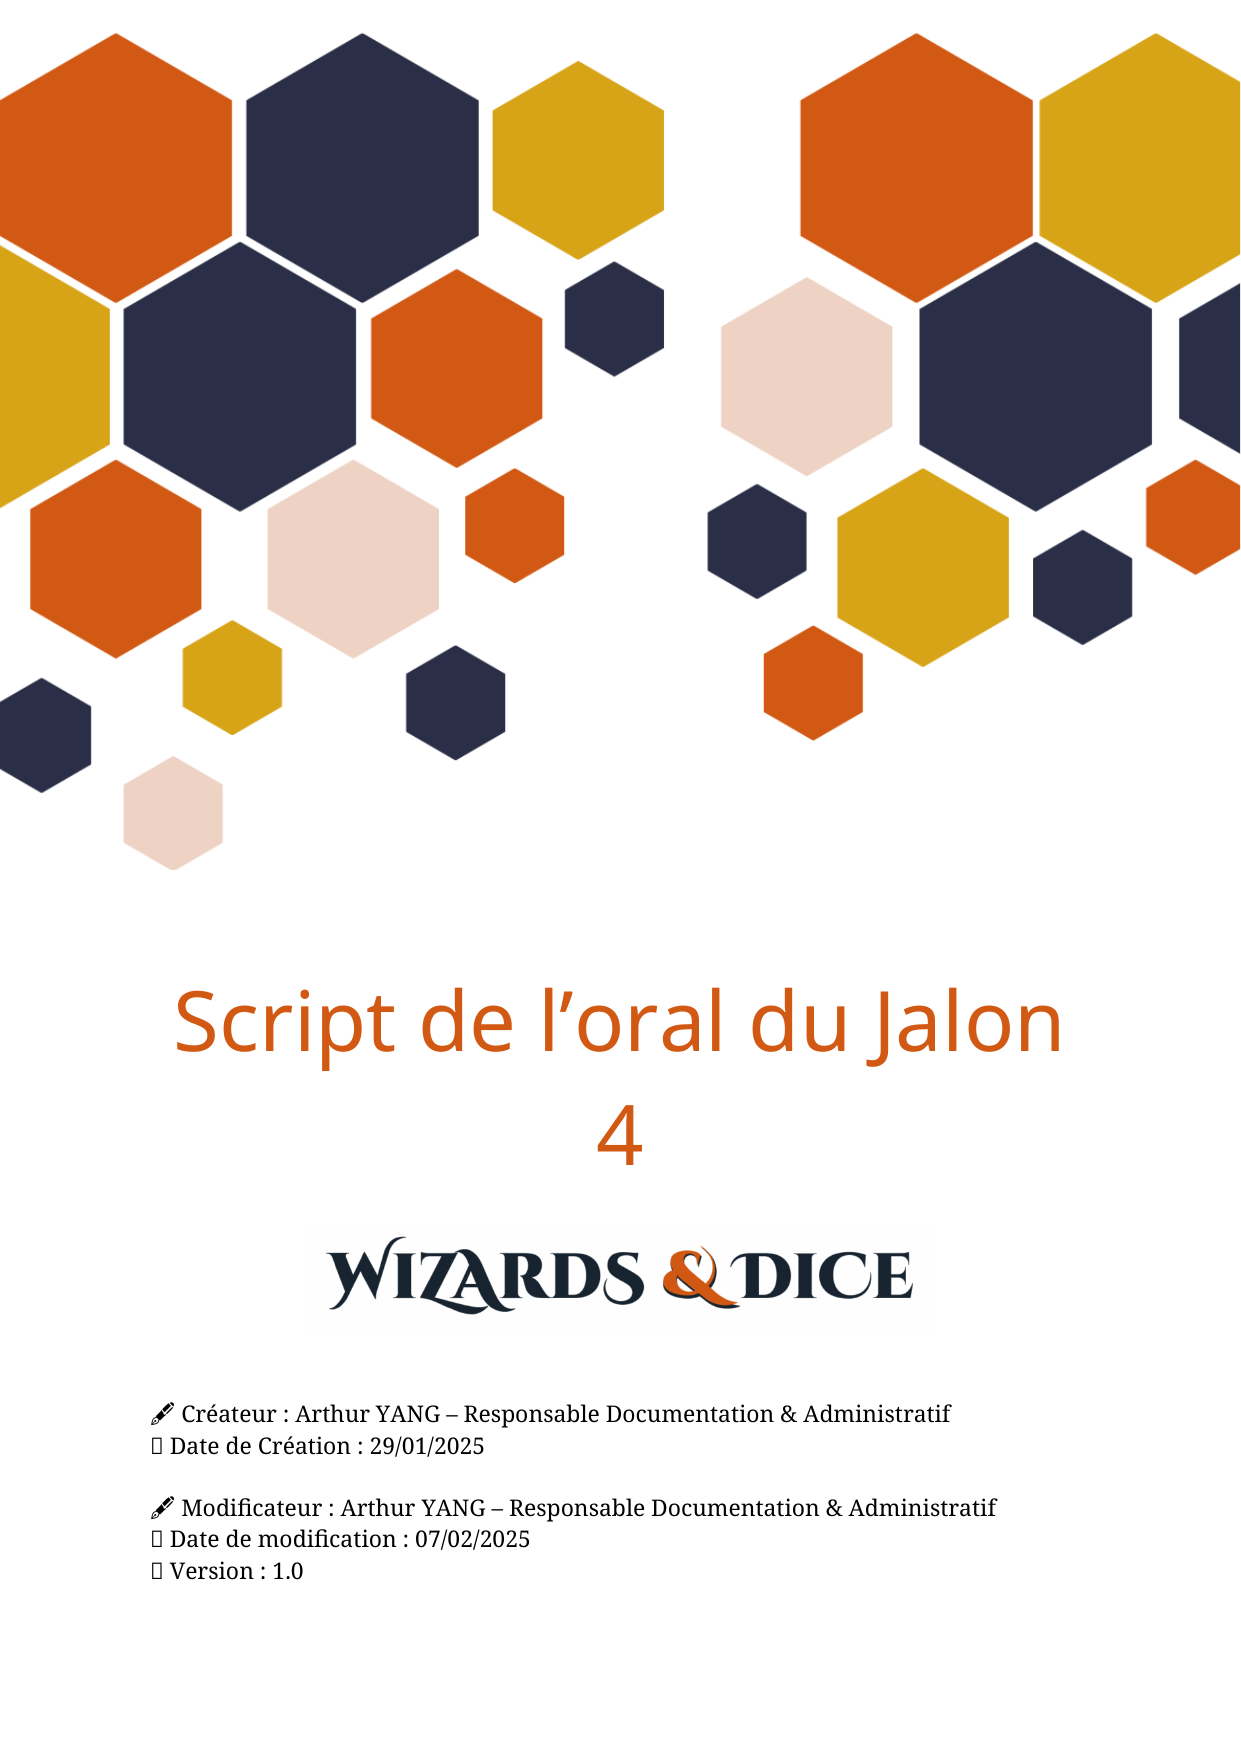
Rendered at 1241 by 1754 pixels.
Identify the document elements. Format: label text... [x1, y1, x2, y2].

text 🔄 Version : 1.0 [150, 1554, 1090, 1586]
text 📅 Date de modification : 07/02/2025 [150, 1523, 1090, 1554]
picture [307, 1227, 934, 1336]
text 📅 Date de Création : 29/01/2025 [150, 1429, 1090, 1461]
text 🖋️ Créateur : Arthur YANG – Responsable Documentation & Administratif [150, 1398, 1090, 1429]
picture [0, 18, 1241, 870]
text 🖋️ Modificateur : Arthur YANG – Responsable Documentation & Administratif [150, 1492, 1090, 1523]
title Script de l’oral du Jalon 4 [150, 962, 1090, 1189]
